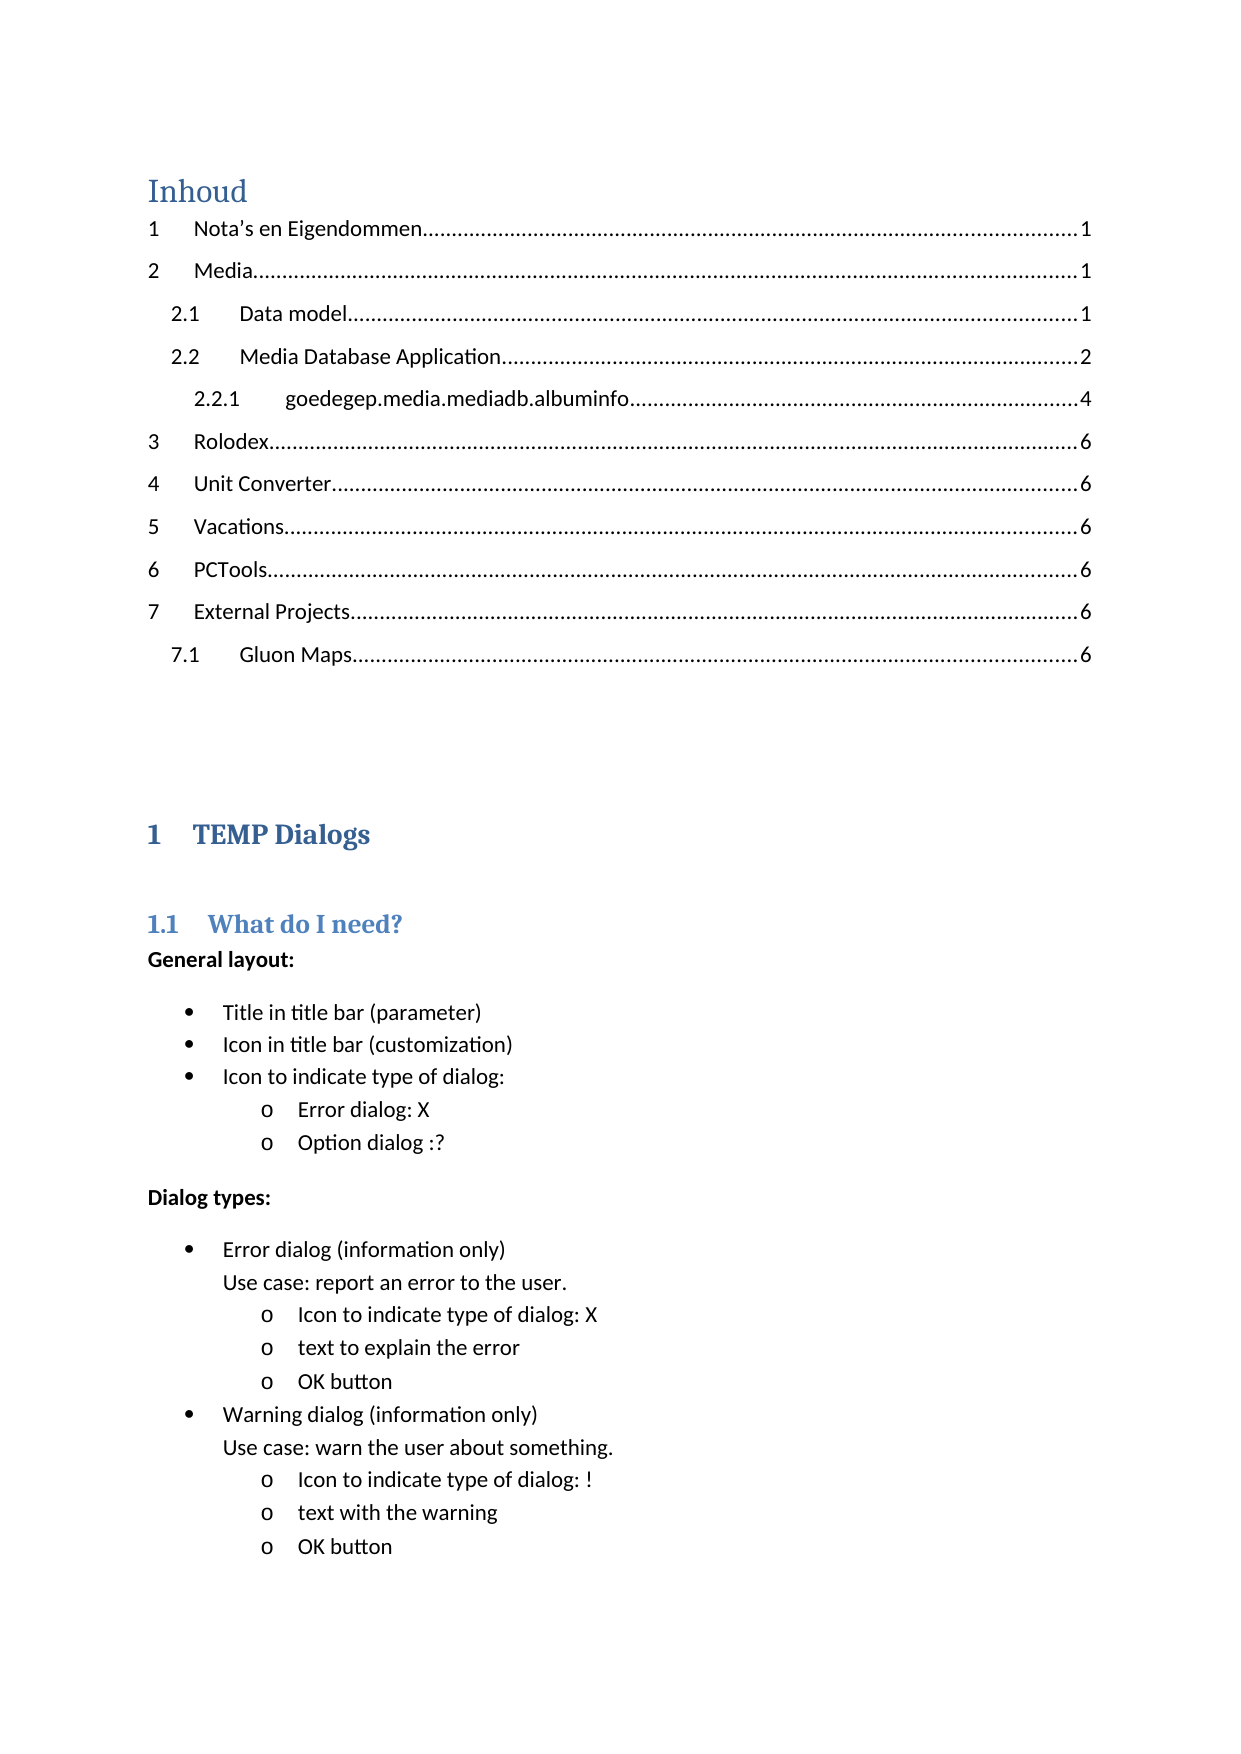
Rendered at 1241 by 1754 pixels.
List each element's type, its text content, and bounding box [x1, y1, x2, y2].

list Option dialog :? [260, 1128, 1093, 1157]
subtitle TEMP Dialogs [148, 818, 1093, 851]
text 4 Unit Converter 6 [148, 469, 1093, 498]
subtitle Inhoud [148, 173, 1093, 211]
text 2 Media 1 [148, 257, 1093, 284]
text Dialog types: [148, 1183, 1093, 1211]
subtitle What do I need? [148, 909, 1093, 941]
list Warning dialog (information only) Use case: warn the user about something. [185, 1401, 1093, 1461]
list Icon to indicate type of dialog: X [260, 1300, 1093, 1329]
text 2.2 Media Database Application 2 [171, 342, 1093, 370]
text 3 Rolodex 6 [148, 427, 1093, 455]
list Error dialog: X [260, 1095, 1093, 1124]
text 1 Nota’s en Eigendommen 1 [148, 214, 1093, 242]
text 7 External Projects 6 [148, 597, 1093, 625]
list text with the warning [260, 1498, 1093, 1528]
list Icon in title bar (customization) [185, 1030, 1093, 1058]
text 7.1 Gluon Maps 6 [171, 640, 1093, 668]
list Icon to indicate type of dialog: ! [260, 1465, 1093, 1494]
list text to explain the error [260, 1333, 1093, 1363]
text 2.2.1 goedegep.media.mediadb.albuminfo 4 [193, 384, 1093, 412]
text 6 PCTools 6 [148, 555, 1093, 583]
text 5 Vacations 6 [148, 512, 1093, 540]
list Icon to indicate type of dialog: [185, 1062, 1093, 1091]
text 2.1 Data model 1 [171, 299, 1093, 327]
list OK button [260, 1367, 1093, 1396]
list OK button [260, 1532, 1093, 1561]
list Error dialog (information only) Use case: report an error to the user. [185, 1236, 1093, 1296]
list Title in title bar (parameter) [185, 998, 1093, 1026]
text General layout: [148, 945, 1093, 973]
